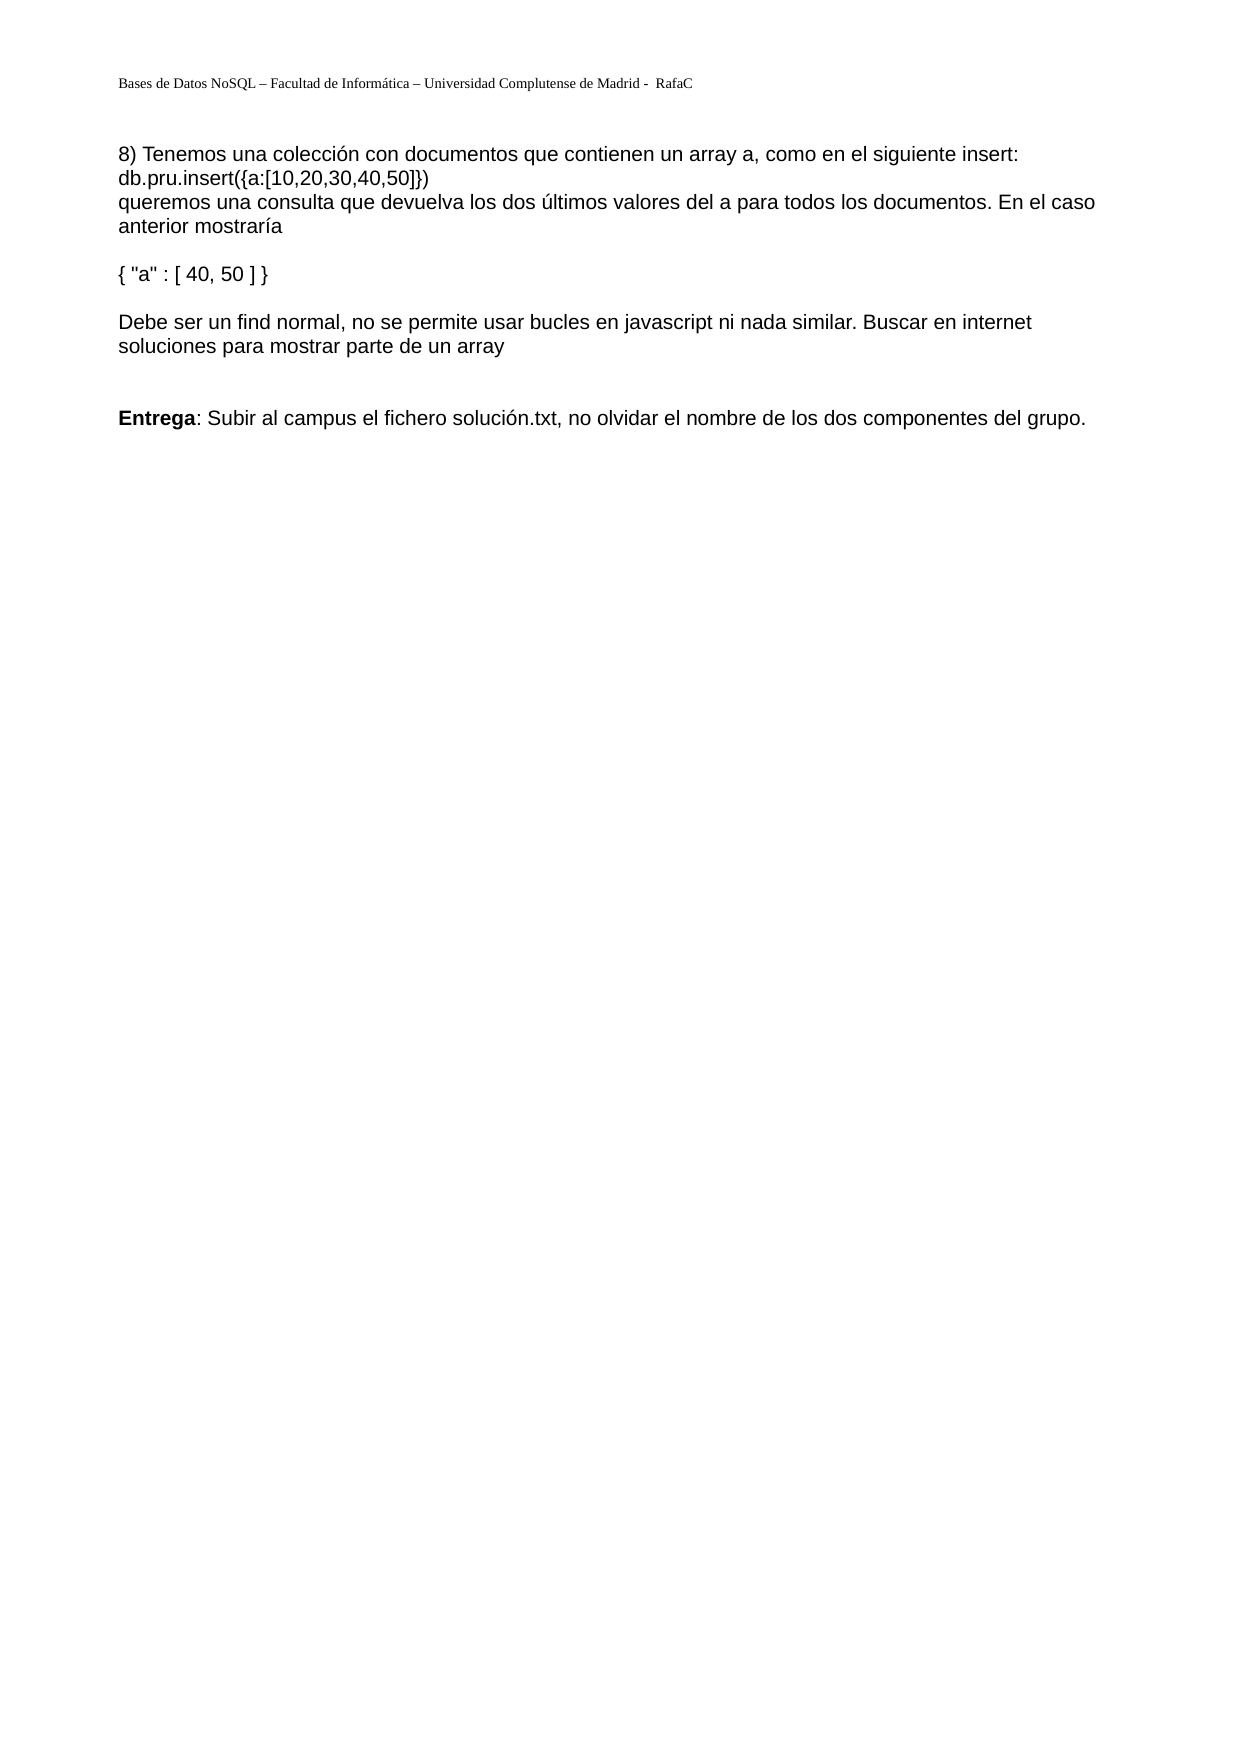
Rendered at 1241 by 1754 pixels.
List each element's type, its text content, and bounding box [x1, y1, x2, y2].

text db.pru.insert({a:[10,20,30,40,50]}) [118, 166, 1122, 190]
text Entrega: Subir al campus el fichero solución.txt, no olvidar el nombre de los dos componentes del grupo. [118, 405, 1122, 429]
text queremos una consulta que devuelva los dos últimos valores del a para todos los documentos. En el caso anterior mostraría [118, 190, 1122, 238]
text { "a" : [ 40, 50 ] } [118, 262, 1122, 286]
text 8) Tenemos una colección con documentos que contienen un array a, como en el siguiente insert: [118, 142, 1122, 166]
text Debe ser un find normal, no se permite usar bucles en javascript ni nada similar. Buscar en internet soluciones para mostrar parte de un array [118, 309, 1122, 357]
